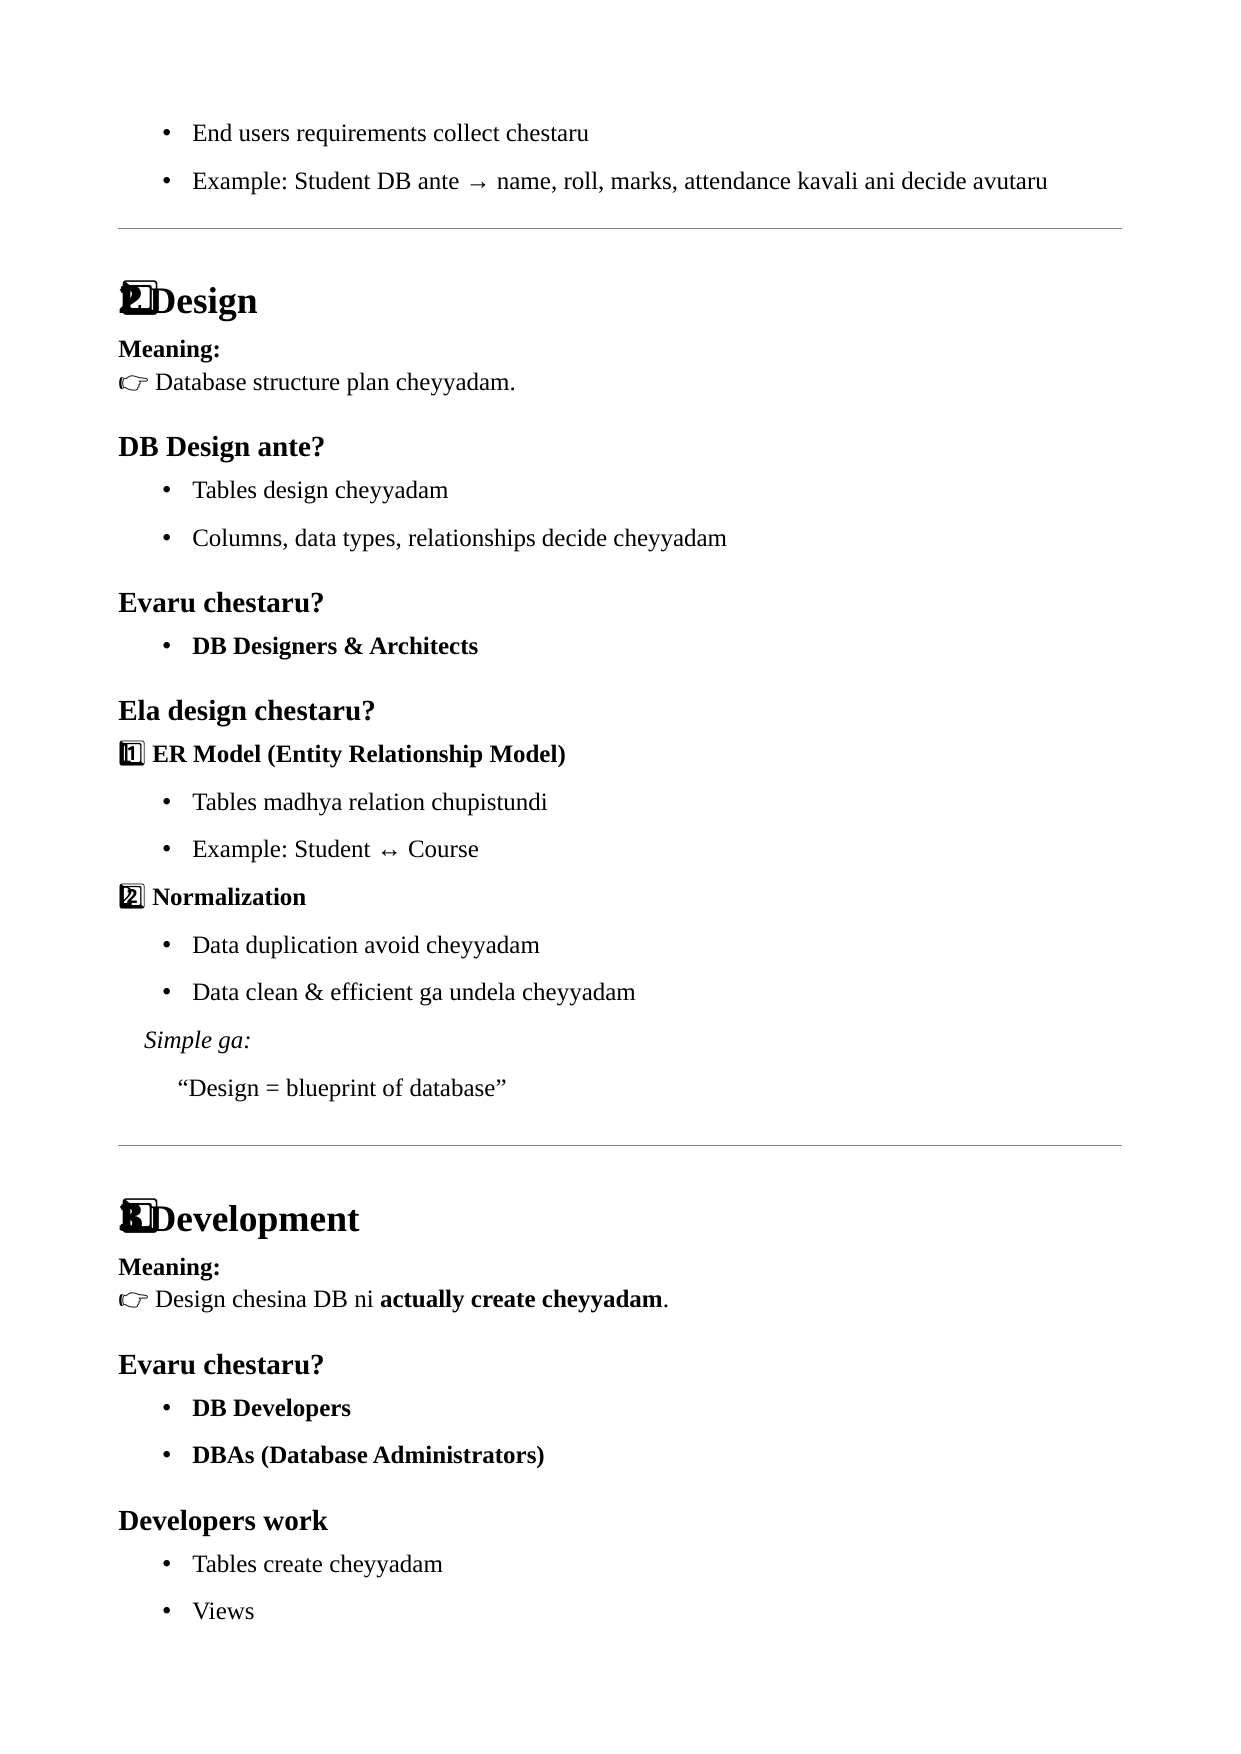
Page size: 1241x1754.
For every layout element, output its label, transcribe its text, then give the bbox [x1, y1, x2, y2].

list Example: Student DB ante → name, roll, marks, attendance kavali ani decide avutaru [162, 166, 1122, 194]
list Tables madhya relation chupistundi [162, 787, 1122, 816]
text 2️⃣ Normalization [118, 882, 1122, 911]
list DBAs (Database Administrators) [162, 1440, 1122, 1469]
text Meaning: 👉 Design chesina DB ni actually create cheyyadam. [118, 1252, 1122, 1313]
subtitle 3️⃣ Development [118, 1196, 1122, 1239]
list Columns, data types, relationships decide cheyyadam [162, 523, 1122, 552]
list Tables create cheyyadam [162, 1549, 1122, 1577]
text 1️⃣ ER Model (Entity Relationship Model) [118, 739, 1122, 768]
list Data clean & efficient ga undela cheyyadam [162, 977, 1122, 1006]
text Meaning: 👉 Database structure plan cheyyadam. [118, 334, 1122, 396]
subtitle Evaru chestaru? [118, 1347, 1122, 1380]
subtitle Ela design chestaru? [118, 693, 1122, 727]
list Tables design cheyyadam [162, 475, 1122, 504]
text 🧠 Simple ga: [118, 1025, 1122, 1054]
list DB Developers [162, 1393, 1122, 1422]
list Data duplication avoid cheyyadam [162, 930, 1122, 958]
list Example: Student ↔ Course [162, 834, 1122, 863]
text “Design = blueprint of database” [177, 1073, 1063, 1101]
list End users requirements collect chestaru [162, 118, 1122, 147]
subtitle Developers work [118, 1503, 1122, 1536]
subtitle 2️⃣ Design [118, 278, 1122, 322]
subtitle DB Design ante? [118, 429, 1122, 463]
list DB Designers & Architects [162, 631, 1122, 660]
list Views [162, 1596, 1122, 1625]
subtitle Evaru chestaru? [118, 585, 1122, 619]
